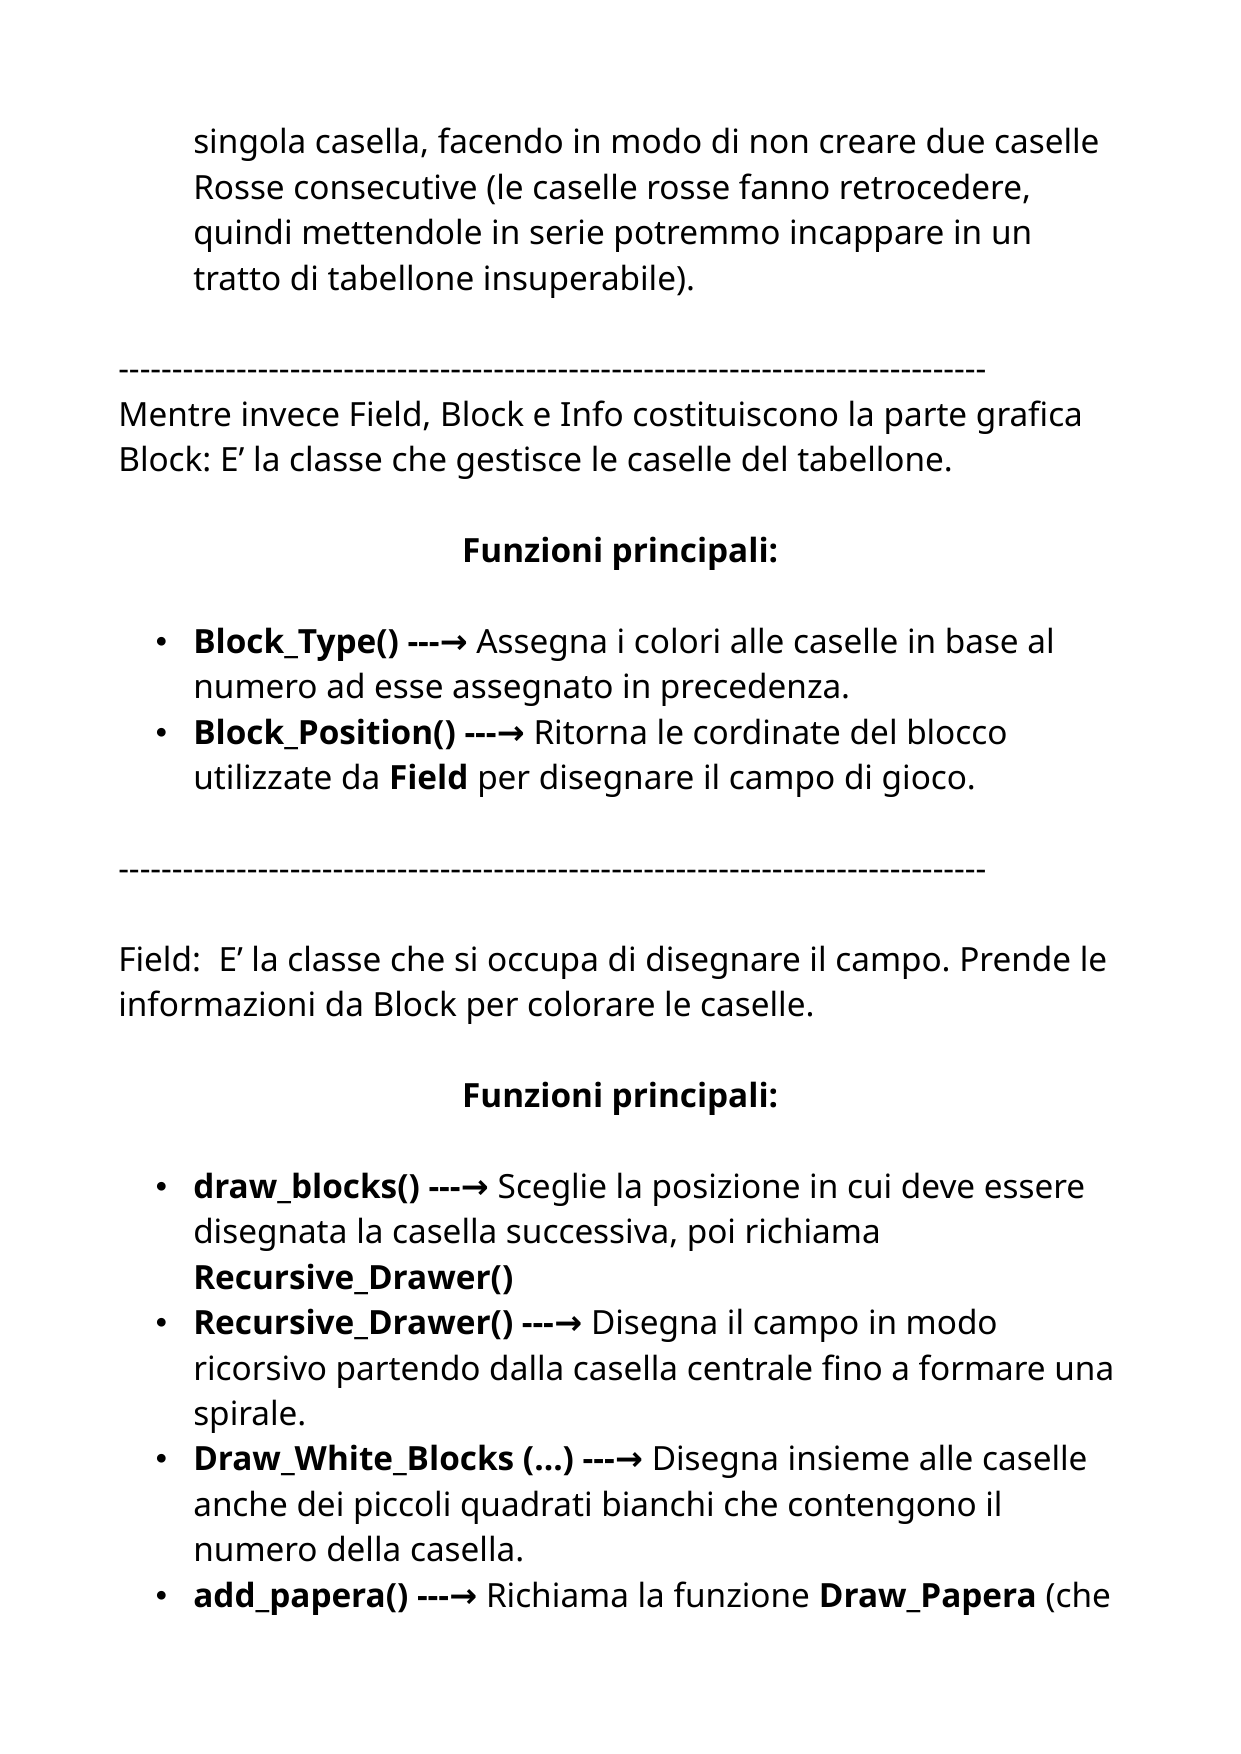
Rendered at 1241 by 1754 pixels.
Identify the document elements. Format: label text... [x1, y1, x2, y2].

list draw_blocks() ---→ Sceglie la posizione in cui deve essere disegnata la casella successiva, poi richiama Recursive_Drawer() [156, 1163, 1122, 1299]
list Recursive_Drawer() ---→ Disegna il campo in modo ricorsivo partendo dalla casella centrale fino a formare una spirale. [156, 1299, 1122, 1435]
list Block_Type() ---→ Assegna i colori alle caselle in base al numero ad esse assegnato in precedenza. [156, 618, 1122, 708]
text --------------------------------------------------------------------------------- [118, 845, 1122, 890]
text Field: E’ la classe che si occupa di disegnare il campo. Prende le informazioni da Block per colorare le caselle. [118, 936, 1122, 1026]
text Funzioni principali: [118, 527, 1122, 572]
list add_papera() ---→ Richiama la funzione Draw_Papera (che [156, 1571, 1122, 1617]
text Block: E’ la classe che gestisce le caselle del tabellone. [118, 436, 1122, 481]
text Funzioni principali: [118, 1072, 1122, 1117]
list Block_Position() ---→ Ritorna le cordinate del blocco utilizzate da Field per disegnare il campo di gioco. [156, 708, 1122, 799]
list Draw_White_Blocks (…) ---→ Disegna insieme alle caselle anche dei piccoli quadrati bianchi che contengono il numero della casella. [156, 1435, 1122, 1571]
list singola casella, facendo in modo di non creare due caselle Rosse consecutive (le caselle rosse fanno retrocedere, quindi mettendole in serie potremmo incappare in un tratto di tabellone insuperabile). [156, 118, 1122, 300]
text --------------------------------------------------------------------------------- [118, 345, 1122, 391]
text Mentre invece Field, Block e Info costituiscono la parte grafica [118, 391, 1122, 436]
